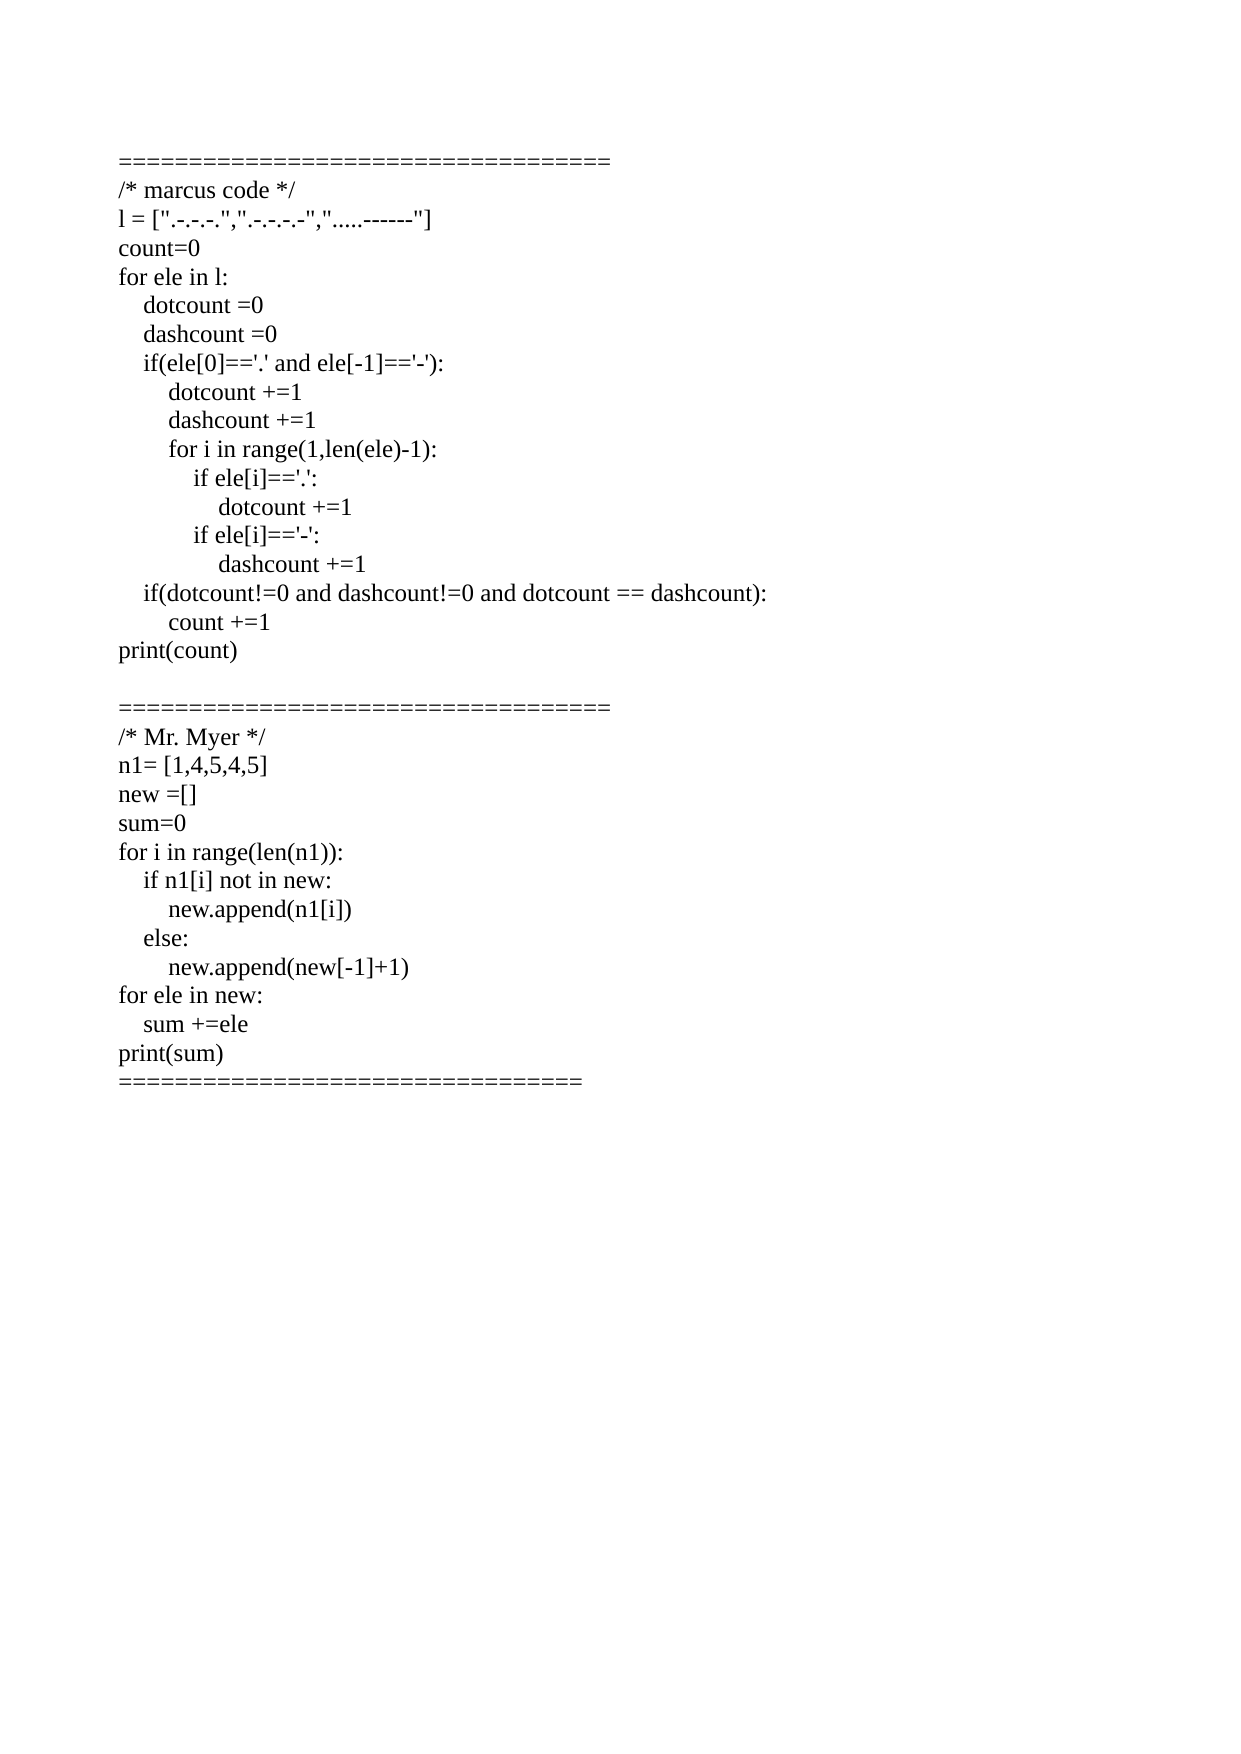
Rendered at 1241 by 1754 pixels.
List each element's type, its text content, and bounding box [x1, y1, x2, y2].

text dotcount +=1 [118, 492, 1122, 521]
text new =[] [118, 779, 1122, 808]
text l = [".-.-.-.",".-.-.-.-",".....------"] [118, 204, 1122, 233]
text sum +=ele [118, 1009, 1122, 1038]
text =================================== [118, 147, 1122, 176]
text if ele[i]=='-': [118, 521, 1122, 549]
text for ele in l: [118, 262, 1122, 291]
text dotcount =0 [118, 291, 1122, 319]
text print(count) [118, 636, 1122, 664]
text sum=0 [118, 808, 1122, 837]
text count +=1 [118, 607, 1122, 636]
text for i in range(1,len(ele)-1): [118, 434, 1122, 463]
text if(dotcount!=0 and dashcount!=0 and dotcount == dashcount): [118, 578, 1122, 607]
text count=0 [118, 233, 1122, 262]
text dotcount +=1 [118, 377, 1122, 406]
text else: [118, 923, 1122, 952]
text dashcount +=1 [118, 549, 1122, 578]
text new.append(n1[i]) [118, 894, 1122, 923]
text for i in range(len(n1)): [118, 837, 1122, 866]
text /* marcus code */ [118, 176, 1122, 204]
text if(ele[0]=='.' and ele[-1]=='-'): [118, 348, 1122, 377]
text print(sum) [118, 1038, 1122, 1067]
text =================================== [118, 693, 1122, 722]
text if n1[i] not in new: [118, 866, 1122, 894]
text /* Mr. Myer */ [118, 722, 1122, 751]
text for ele in new: [118, 981, 1122, 1009]
text if ele[i]=='.': [118, 463, 1122, 492]
text dashcount +=1 [118, 406, 1122, 434]
text dashcount =0 [118, 319, 1122, 348]
text new.append(new[-1]+1) [118, 952, 1122, 981]
text n1= [1,4,5,4,5] [118, 751, 1122, 779]
text ================================= [118, 1067, 1122, 1096]
